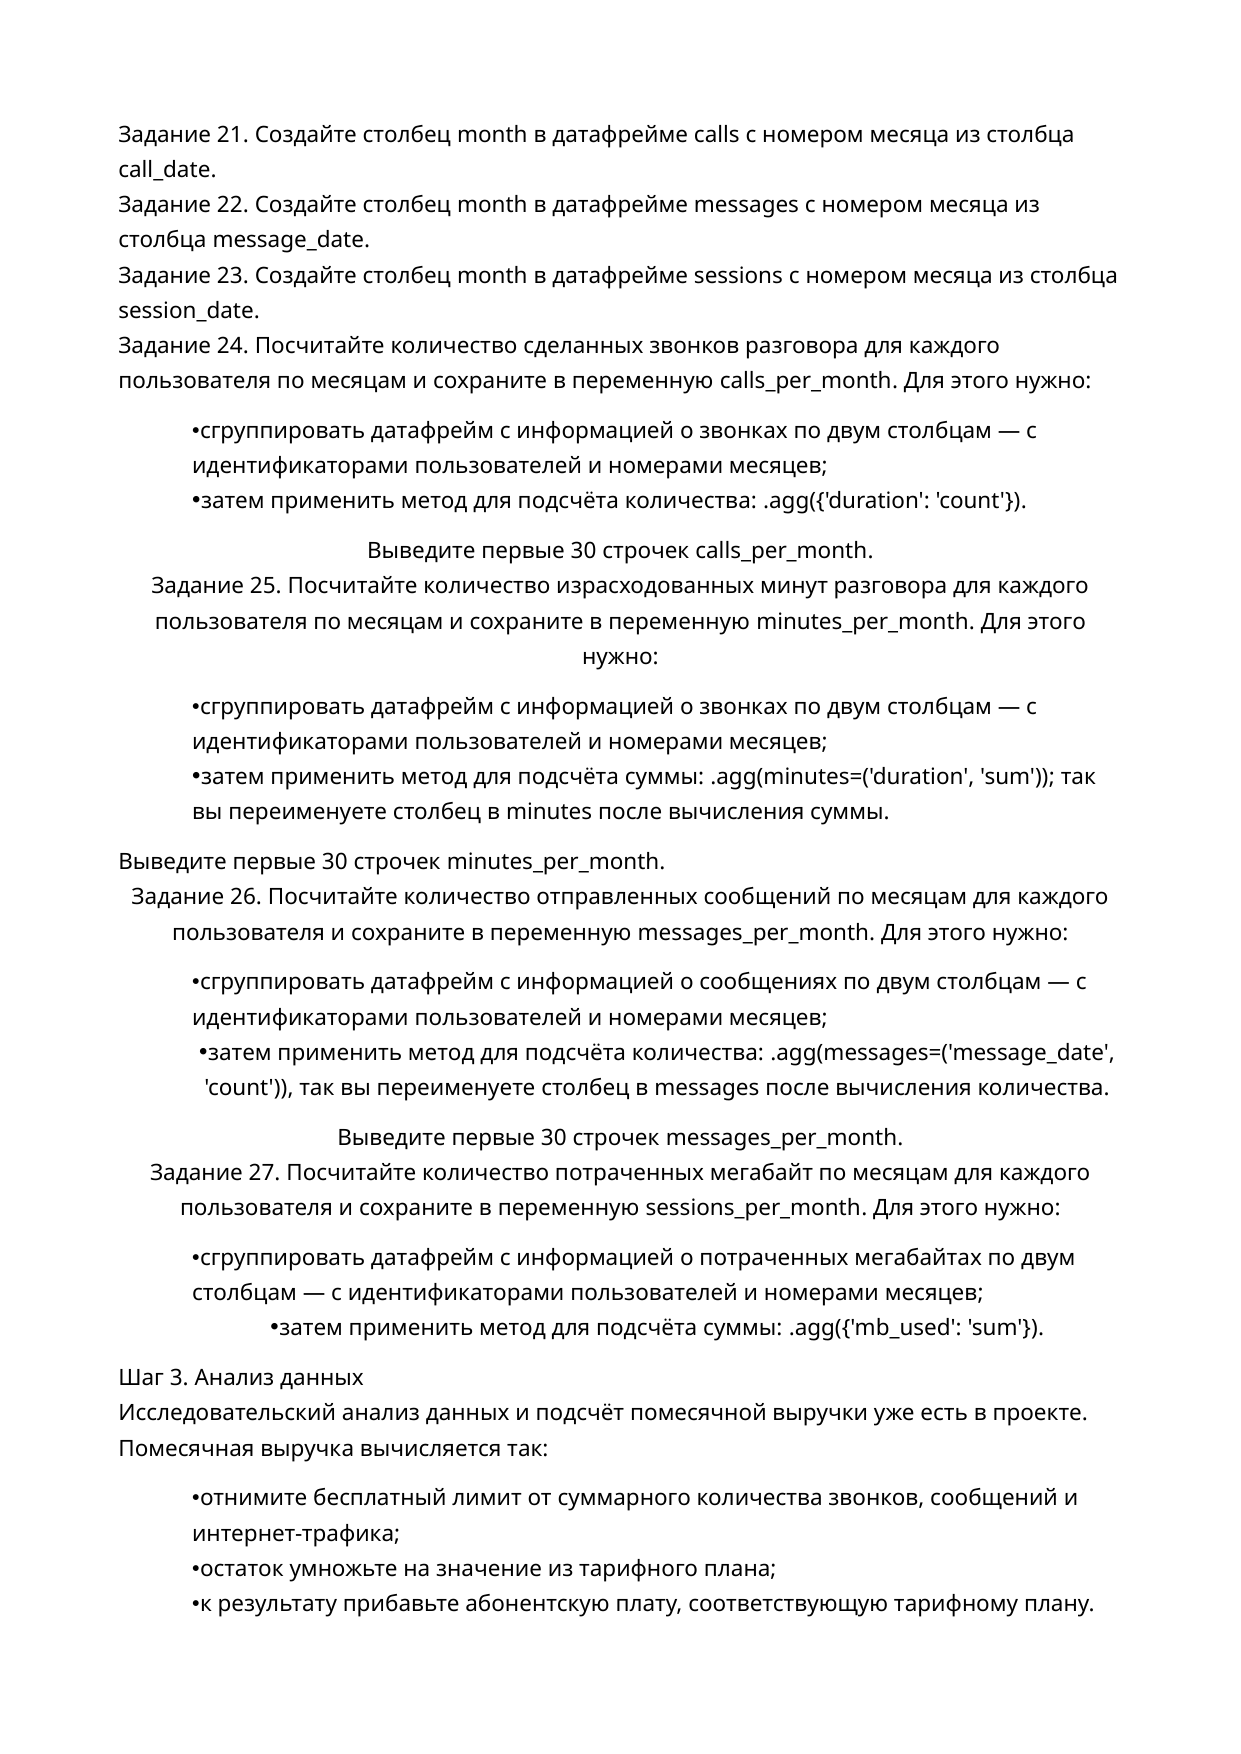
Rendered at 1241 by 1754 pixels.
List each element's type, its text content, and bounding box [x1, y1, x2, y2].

list сгруппировать датафрейм с информацией о звонках по двум столбцам — с идентификаторами пользователей и номерами месяцев; [118, 690, 1122, 756]
text Задание 21. Создайте столбец month в датафрейме calls с номером месяца из столбца call_date. [118, 118, 1122, 184]
list затем применить метод для подсчёта суммы: .agg(minutes=('duration', 'sum')); так вы переименуете столбец в minutes после вычисления суммы. [118, 760, 1122, 826]
text Задание 26. Посчитайте количество отправленных сообщений по месяцам для каждого пользователя и сохраните в переменную messages_per_month. Для этого нужно: [118, 881, 1122, 946]
list сгруппировать датафрейм с информацией о сообщениях по двум столбцам — с идентификаторами пользователей и номерами месяцев; [118, 966, 1122, 1031]
text Задание 23. Создайте столбец month в датафрейме sessions с номером месяца из столбца session_date. [118, 259, 1122, 325]
text Помесячная выручка вычисляется так: [118, 1432, 1122, 1462]
text Задание 22. Создайте столбец month в датафрейме messages с номером месяца из столбца message_date. [118, 188, 1122, 254]
list отнимите бесплатный лимит от суммарного количества звонков, сообщений и интернет-трафика; [118, 1482, 1122, 1547]
list сгруппировать датафрейм с информацией о потраченных мегабайтах по двум столбцам — с идентификаторами пользователей и номерами месяцев; [118, 1241, 1122, 1307]
text Выведите первые 30 строчек messages_per_month. [118, 1121, 1122, 1152]
text Выведите первые 30 строчек minutes_per_month. [118, 845, 1122, 876]
text Задание 25. Посчитайте количество израсходованных минут разговора для каждого пользователя по месяцам и сохраните в переменную minutes_per_month. Для этого нужно: [118, 570, 1122, 671]
list затем применить метод для подсчёта суммы: .agg({'mb_used': 'sum'}). [118, 1312, 1122, 1342]
list остаток умножьте на значение из тарифного плана; [118, 1552, 1122, 1583]
text Задание 27. Посчитайте количество потраченных мегабайт по месяцам для каждого пользователя и сохраните в переменную sessions_per_month. Для этого нужно: [118, 1156, 1122, 1222]
list затем применить метод для подсчёта количества: .agg(messages=('message_date', 'count')), так вы переименуете столбец в messages после вычисления количества. [118, 1036, 1122, 1102]
text Шаг 3. Анализ данных [118, 1361, 1122, 1392]
text Задание 24. Посчитайте количество сделанных звонков разговора для каждого пользователя по месяцам и сохраните в переменную calls_per_month. Для этого нужно: [118, 329, 1122, 395]
text Исследовательский анализ данных и подсчёт помесячной выручки уже есть в проекте. [118, 1397, 1122, 1427]
list затем применить метод для подсчёта количества: .agg({'duration': 'count'}). [118, 485, 1122, 515]
list сгруппировать датафрейм с информацией о звонках по двум столбцам — с идентификаторами пользователей и номерами месяцев; [118, 414, 1122, 480]
text Выведите первые 30 строчек calls_per_month. [118, 534, 1122, 565]
list к результату прибавьте абонентскую плату, соответствующую тарифному плану. [118, 1587, 1122, 1618]
